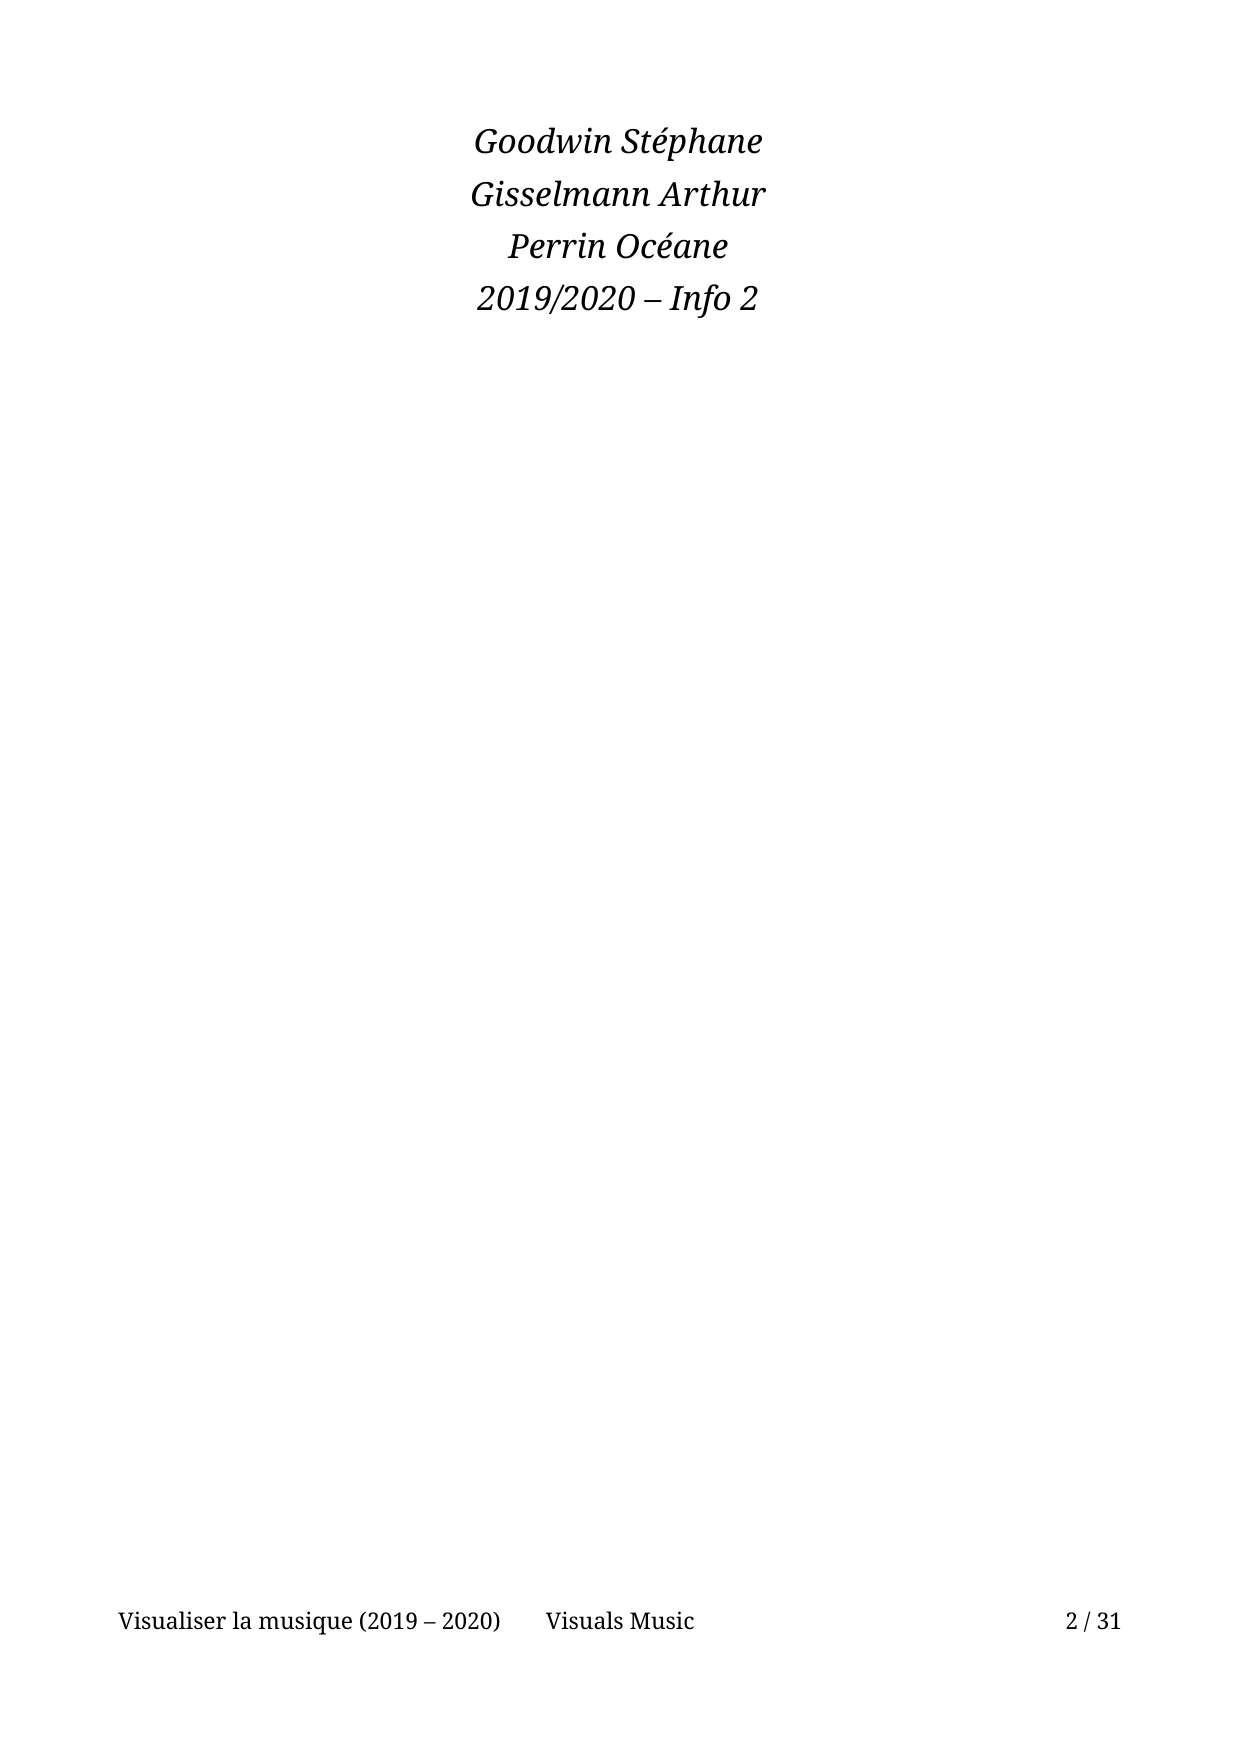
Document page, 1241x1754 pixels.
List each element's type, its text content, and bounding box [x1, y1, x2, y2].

subtitle Goodwin Stéphane Gisselmann Arthur Perrin Océane 2019/2020 – Info 2 [118, 118, 1122, 320]
